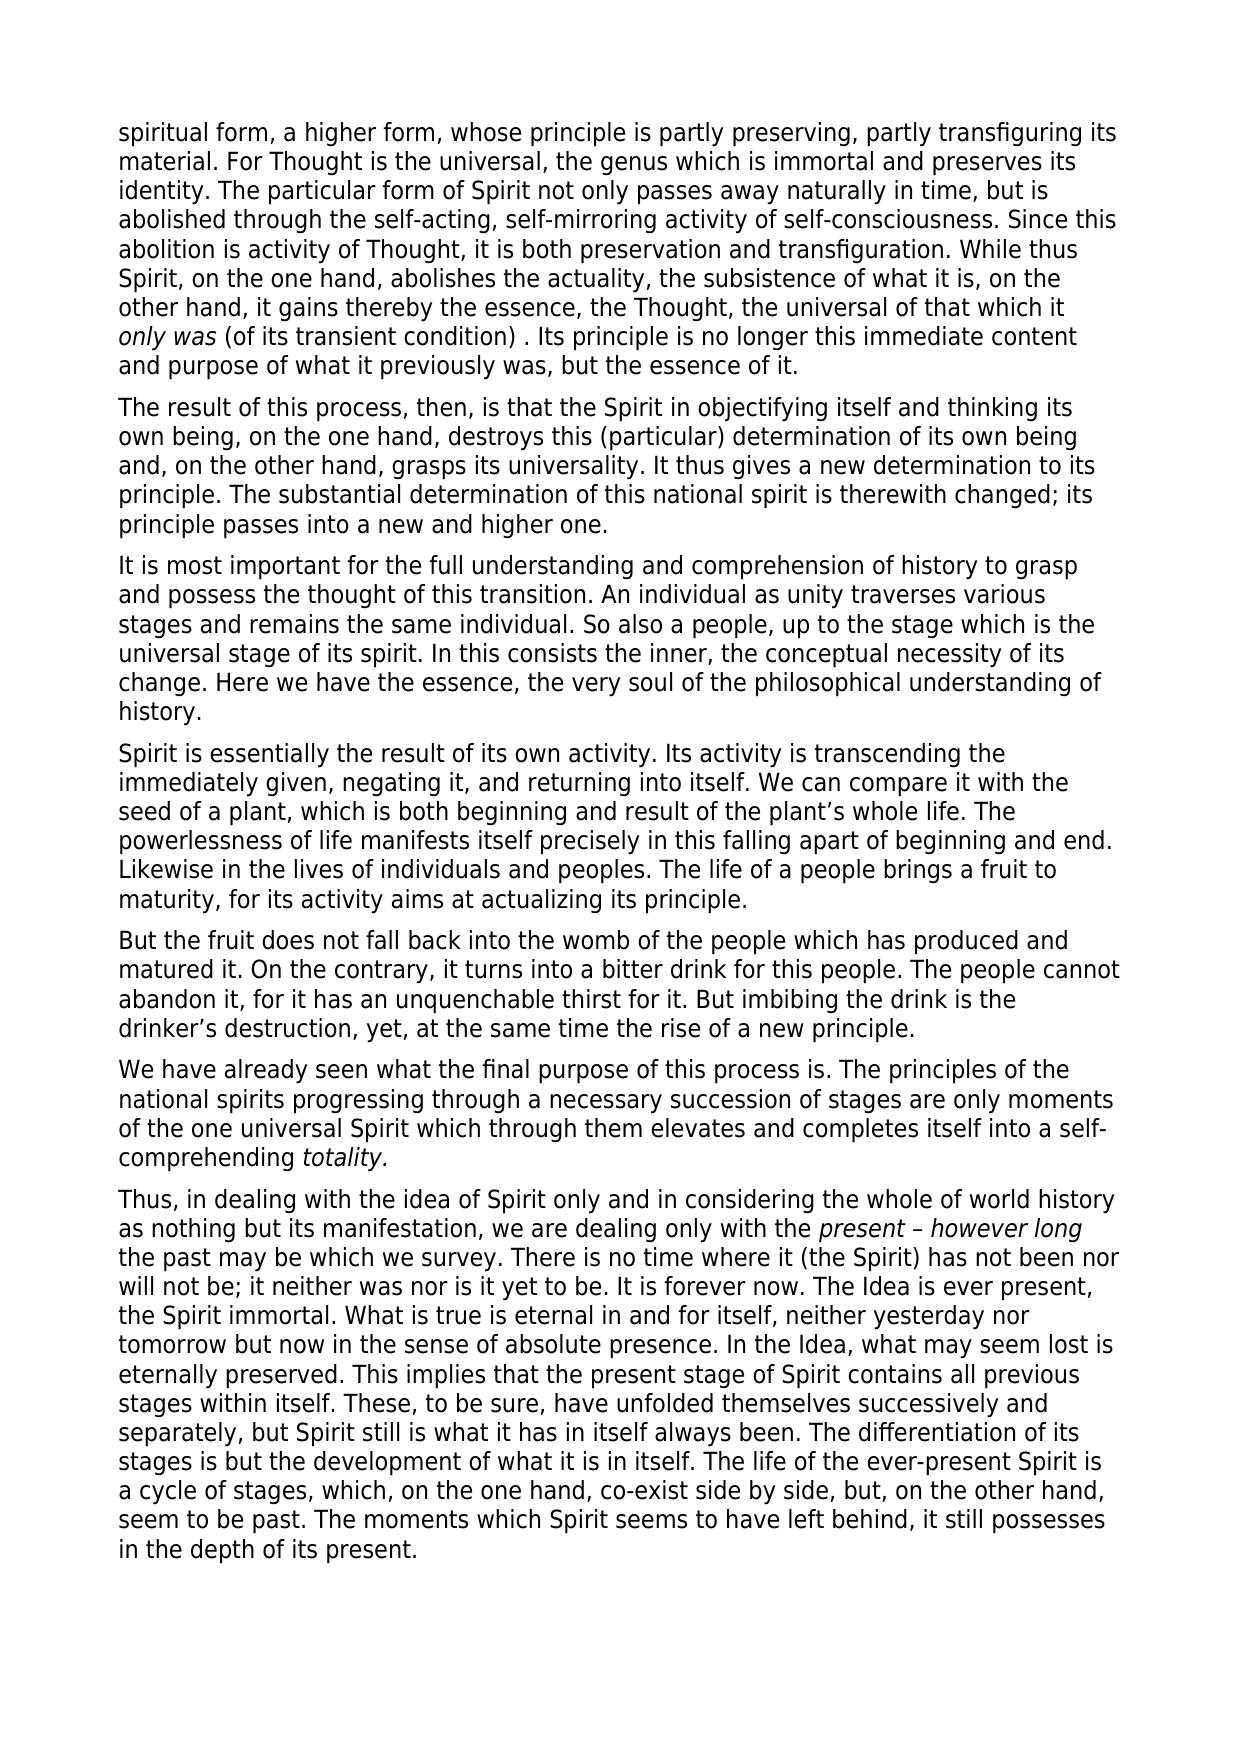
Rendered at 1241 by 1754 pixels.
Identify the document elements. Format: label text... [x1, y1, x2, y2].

text spiritual form, a higher form, whose principle is partly preserving, partly transfiguring its material. For Thought is the universal, the genus which is immortal and preserves its identity. The particular form of Spirit not only passes away naturally in time, but is abolished through the self-acting, self-mirroring activity of self-consciousness. Since this abolition is activity of Thought, it is both preservation and transfiguration. While thus Spirit, on the one hand, abolishes the actuality, the subsistence of what it is, on the other hand, it gains thereby the essence, the Thought, the universal of that which it only was (of its transient condition) . Its principle is no longer this immediate content and purpose of what it previously was, but the essence of it. [118, 118, 1122, 381]
text But the fruit does not fall back into the womb of the people which has produced and matured it. On the contrary, it turns into a bitter drink for this people. The people cannot abandon it, for it has an unquenchable thirst for it. But imbibing the drink is the drinker’s destruction, yet, at the same time the rise of a new principle. [118, 926, 1122, 1043]
text The result of this process, then, is that the Spirit in objectifying itself and thinking its own being, on the one hand, destroys this (particular) determination of its own being and, on the other hand, grasps its universality. It thus gives a new determination to its principle. The substantial determination of this national spirit is therewith changed; its principle passes into a new and higher one. [118, 393, 1122, 539]
text We have already seen what the final purpose of this process is. The principles of the national spirits progressing through a necessary succession of stages are only moments of the one universal Spirit which through them elevates and completes itself into a self-comprehending totality. [118, 1056, 1122, 1172]
text Thus, in dealing with the idea of Spirit only and in considering the whole of world history as nothing but its manifestation, we are dealing only with the present – however long the past may be which we survey. There is no time where it (the Spirit) has not been nor will not be; it neither was nor is it yet to be. It is forever now. The Idea is ever present, the Spirit immortal. What is true is eternal in and for itself, neither yesterday nor tomorrow but now in the sense of absolute presence. In the Idea, what may seem lost is eternally preserved. This implies that the present stage of Spirit contains all previous stages within itself. These, to be sure, have unfolded themselves successively and separately, but Spirit still is what it has in itself always been. The differentiation of its stages is but the development of what it is in itself. The life of the ever-present Spirit is a cycle of stages, which, on the one hand, co-exist side by side, but, on the other hand, seem to be past. The moments which Spirit seems to have left behind, it still possesses in the depth of its present. [118, 1185, 1122, 1564]
text It is most important for the full understanding and comprehension of history to grasp and possess the thought of this transition. An individual as unity traverses various stages and remains the same individual. So also a people, up to the stage which is the universal stage of its spirit. In this consists the inner, the conceptual necessity of its change. Here we have the essence, the very soul of the philosophical understanding of history. [118, 551, 1122, 726]
text Spirit is essentially the result of its own activity. Its activity is transcending the immediately given, negating it, and returning into itself. We can compare it with the seed of a plant, which is both beginning and result of the plant’s whole life. The powerlessness of life manifests itself precisely in this falling apart of beginning and end. Likewise in the lives of individuals and peoples. The life of a people brings a fruit to maturity, for its activity aims at actualizing its principle. [118, 739, 1122, 914]
